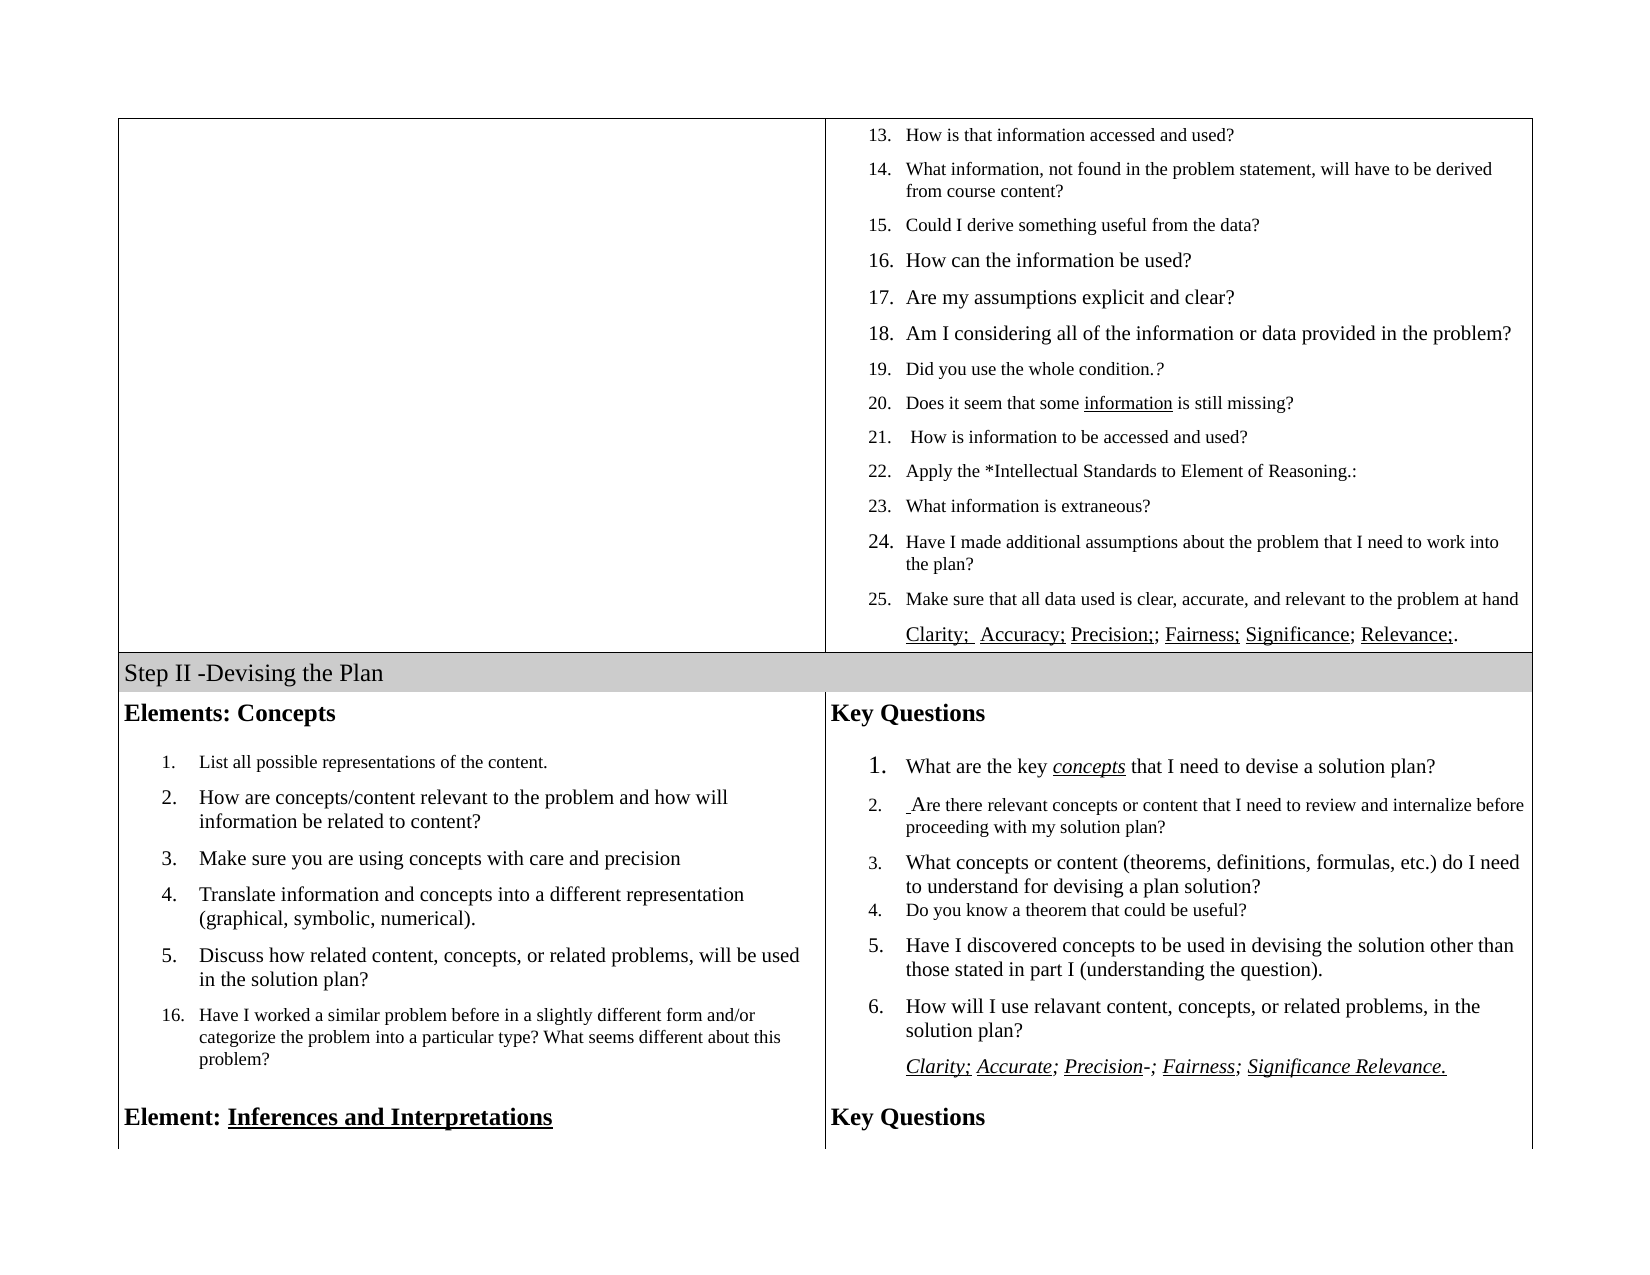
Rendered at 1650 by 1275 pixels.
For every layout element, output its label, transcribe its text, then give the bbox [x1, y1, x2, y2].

table_cell What are the key concepts that I need to devise a solution plan? Are there relevant concepts or content that I need to review and internalize before proceeding with my solution plan? What concepts or content (theorems, definitions, formulas, etc.) do I need to understand for devising a plan solution? Do you know a theorem that could be useful? Have I discovered concepts to be used in devising the solution other than those stated in part I (understanding the question). How will I use relavant content, concepts, or related problems, in the solution plan? Clarity; Accurate; Precision-; Fairness; Significance Relevance. [826, 745, 1532, 1096]
table_cell Element: Inferences and Interpretations [119, 1096, 825, 1149]
table_cell List all possible representations of the content. How are concepts/content relevant to the problem and how will information be related to content? Make sure you are using concepts with care and precision Translate information and concepts into a different representation (graphical, symbolic, numerical). Discuss how related content, concepts, or related problems, will be used in the solution plan? Have I worked a similar problem before in a slightly different form and/or categorize the problem into a particular type? What seems different about this problem? [119, 745, 825, 1096]
table_cell What is the most important and relevant information for addressing and solving the problem? What information such as data, and facts do I have? W hat information do I need to answer the question? Have I extracted all relevant data from the problem statement? Did you use all the data? Did you use the whole condition? What are the main assumption(s) underlying my solution plan? What am I taking for granted? Are myassumptions justifiable? Have I stated my assumptions or generalization?s Can I find information from the starting equation then will make a request? Do I need to seek new information and data? How is that information accessed and used? What information, not found in the problem statement, will have to be derived from course content? Could I derive something useful from the data? How can the information be used? Are my assumptions explicit and clear? Am I considering all of the information or data provided in the problem? Did you use the whole condition.? Does it seem that some information is still missing? How is information to be accessed and used? Apply the *Intellectual Standards to Element of Reasoning.: What information is extraneous? Have I made additional assumptions about the problem that I need to work into the plan? Make sure that all data used is clear, accurate, and relevant to the problem at hand Clarity; Accuracy; Precision;; Fairness; Significance; Relevance;. [826, 119, 1532, 652]
table_header Step II -Devising the Plan [119, 653, 1532, 692]
table_cell Elements: Concepts [119, 692, 825, 745]
table_cell [119, 119, 825, 652]
table_cell Key Questions [826, 1096, 1532, 1149]
table_cell Key Questions [826, 692, 1532, 745]
